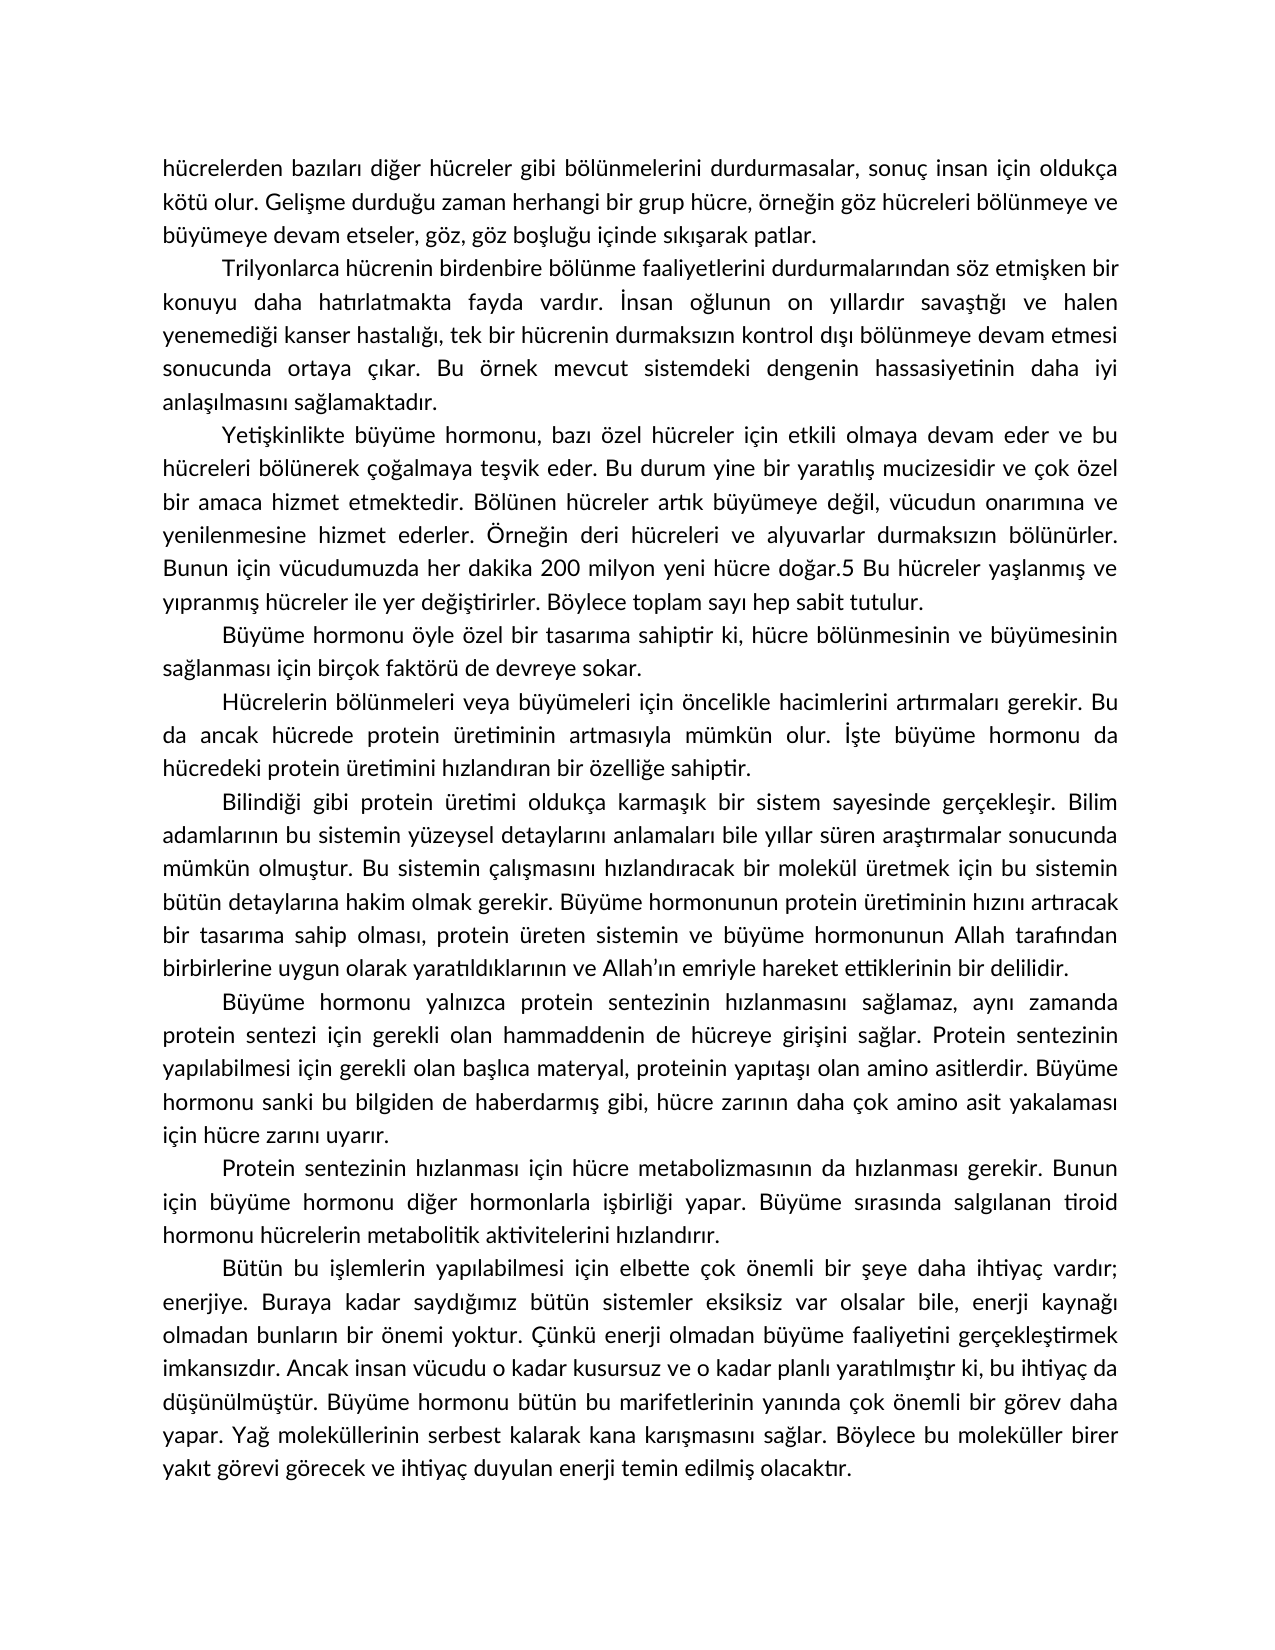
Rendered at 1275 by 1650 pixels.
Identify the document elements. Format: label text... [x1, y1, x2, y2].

text Protein sentezinin hızlanması için hücre metabolizmasının da hızlanması gerekir. Bunun için büyüme hormonu diğer hormonlarla işbirliği yapar. Büyüme sırasında salgılanan tiroid hormonu hücrelerin metabolitik aktivitelerini hızlandırır. [162, 1150, 1119, 1250]
text Bütün bu işlemlerin yapılabilmesi için elbette çok önemli bir şeye daha ihtiyaç vardır; enerjiye. Buraya kadar saydığımız bütün sistemler eksiksiz var olsalar bile, enerji kaynağı olmadan bunların bir önemi yoktur. Çünkü enerji olmadan büyüme faaliyetini gerçekleştirmek imkansızdır. Ancak insan vücudu o kadar kusursuz ve o kadar planlı yaratılmıştır ki, bu ihtiyaç da düşünülmüştür. Büyüme hormonu bütün bu marifetlerinin yanında çok önemli bir görev daha yapar. Yağ moleküllerinin serbest kalarak kana karışmasını sağlar. Böylece bu moleküller birer yakıt görevi görecek ve ihtiyaç duyulan enerji temin edilmiş olacaktır. [162, 1250, 1119, 1483]
text Trilyonlarca hücrenin birdenbire bölünme faaliyetlerini durdurmalarından söz etmişken bir konuyu daha hatırlatmakta fayda vardır. İnsan oğlunun on yıllardır savaştığı ve halen yenemediği kanser hastalığı, tek bir hücrenin durmaksızın kontrol dışı bölünmeye devam etmesi sonucunda ortaya çıkar. Bu örnek mevcut sistemdeki dengenin hassasiyetinin daha iyi anlaşılmasını sağlamaktadır. [162, 250, 1119, 417]
text Bilindiği gibi protein üretimi oldukça karmaşık bir sistem sayesinde gerçekleşir. Bilim adamlarının bu sistemin yüzeysel detaylarını anlamaları bile yıllar süren araştırmalar sonucunda mümkün olmuştur. Bu sistemin çalışmasını hızlandıracak bir molekül üretmek için bu sistemin bütün detaylarına hakim olmak gerekir. Büyüme hormonunun protein üretiminin hızını artıracak bir tasarıma sahip olması, protein üreten sistemin ve büyüme hormonunun Allah tarafından birbirlerine uygun olarak yaratıldıklarının ve Allah’ın emriyle hareket ettiklerinin bir delilidir. [162, 783, 1119, 983]
text Büyüme hormonu yalnızca protein sentezinin hızlanmasını sağlamaz, aynı zamanda protein sentezi için gerekli olan hammaddenin de hücreye girişini sağlar. Protein sentezinin yapılabilmesi için gerekli olan başlıca materyal, proteinin yapıtaşı olan amino asitlerdir. Büyüme hormonu sanki bu bilgiden de haberdarmış gibi, hücre zarının daha çok amino asit yakalaması için hücre zarını uyarır. [162, 983, 1119, 1150]
text Büyüme hormonu öyle özel bir tasarıma sahiptir ki, hücre bölünmesinin ve büyümesinin sağlanması için birçok faktörü de devreye sokar. [162, 617, 1119, 683]
text Hücrelerin bölünmeleri veya büyümeleri için öncelikle hacimlerini artırmaları gerekir. Bu da ancak hücrede protein üretiminin artmasıyla mümkün olur. İşte büyüme hormonu da hücredeki protein üretimini hızlandıran bir özelliğe sahiptir. [162, 683, 1119, 783]
text Yetişkinlikte büyüme hormonu, bazı özel hücreler için etkili olmaya devam eder ve bu hücreleri bölünerek çoğalmaya teşvik eder. Bu durum yine bir yaratılış mucizesidir ve çok özel bir amaca hizmet etmektedir. Bölünen hücreler artık büyümeye değil, vücudun onarımına ve yenilenmesine hizmet ederler. Örneğin deri hücreleri ve alyuvarlar durmaksızın bölünürler. Bunun için vücudumuzda her dakika 200 milyon yeni hücre doğar.5 Bu hücreler yaşlanmış ve yıpranmış hücreler ile yer değiştirirler. Böylece toplam sayı hep sabit tutulur. [162, 417, 1119, 617]
text hücrelerden bazıları diğer hücreler gibi bölünmelerini durdurmasalar, sonuç insan için oldukça kötü olur. Gelişme durduğu zaman herhangi bir grup hücre, örneğin göz hücreleri bölünmeye ve büyümeye devam etseler, göz, göz boşluğu içinde sıkışarak patlar. [162, 150, 1119, 250]
